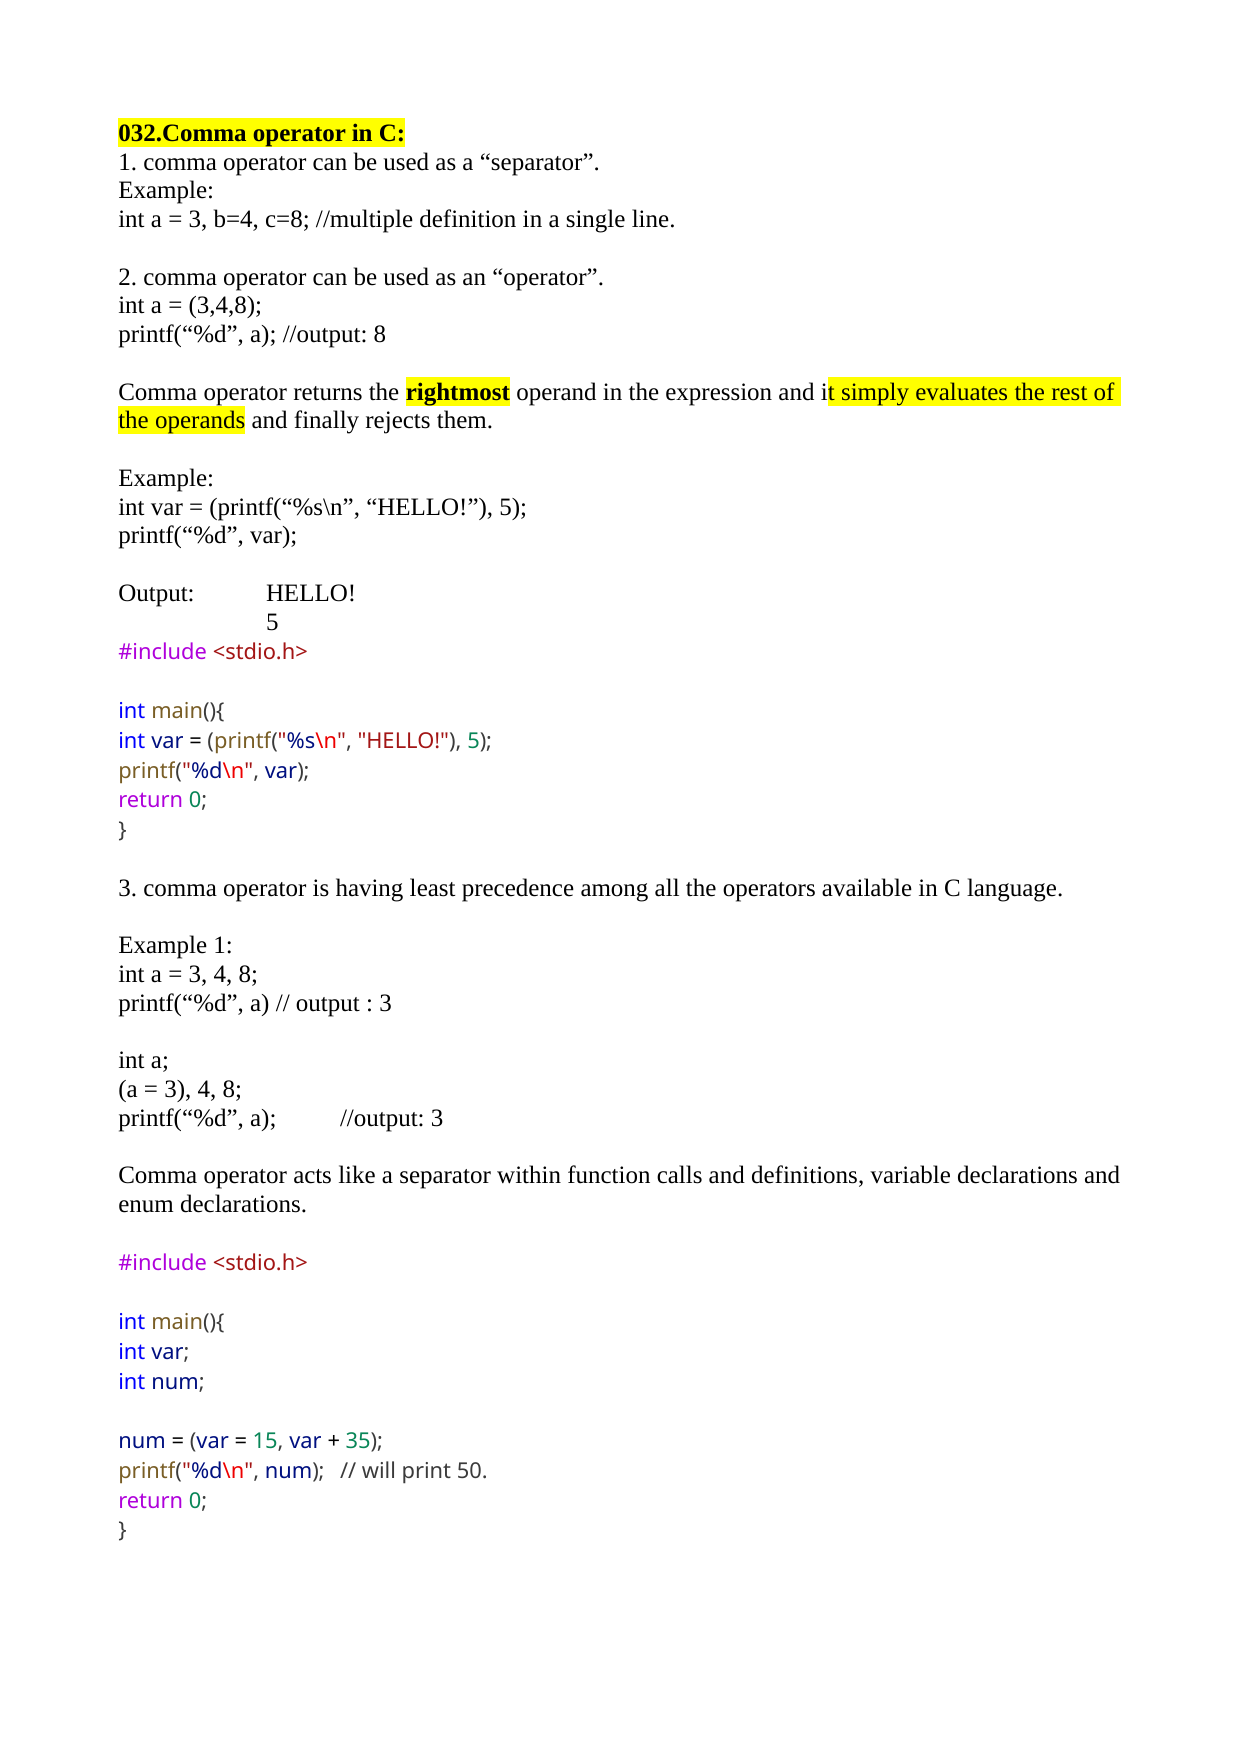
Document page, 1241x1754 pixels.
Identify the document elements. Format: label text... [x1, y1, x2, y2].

text Example: [118, 176, 1122, 204]
text 5 [118, 607, 1122, 636]
text Output: HELLO! [118, 578, 1122, 607]
text } [118, 1514, 1122, 1544]
text printf("%d\n", var); [118, 755, 1122, 784]
text int main(){ [118, 695, 1122, 725]
text (a = 3), 4, 8; [118, 1074, 1122, 1103]
text printf(“%d”, var); [118, 521, 1122, 549]
text 3. comma operator is having least precedence among all the operators available in C language. [118, 873, 1122, 902]
text int a = (3,4,8); [118, 291, 1122, 319]
text int var = (printf("%s\n", "HELLO!"), 5); [118, 725, 1122, 755]
text printf("%d\n", num); // will print 50. [118, 1455, 1122, 1485]
text Comma operator returns the rightmost operand in the expression and it simply evaluates the rest of the operands and finally rejects them. [118, 377, 1122, 434]
text int var = (printf(“%s\n”, “HELLO!”), 5); [118, 492, 1122, 521]
text return 0; [118, 1485, 1122, 1514]
text num = (var = 15, var + 35); [118, 1425, 1122, 1455]
text int num; [118, 1366, 1122, 1395]
text 1. comma operator can be used as a “separator”. [118, 147, 1122, 176]
text printf(“%d”, a); //output: 3 [118, 1103, 1122, 1132]
text Example 1: [118, 930, 1122, 959]
text Example: [118, 463, 1122, 492]
text 2. comma operator can be used as an “operator”. [118, 262, 1122, 291]
text #include <stdio.h> [118, 1247, 1122, 1276]
text int a = 3, b=4, c=8; //multiple definition in a single line. [118, 204, 1122, 233]
text int a; [118, 1045, 1122, 1074]
text printf(“%d”, a); //output: 8 [118, 319, 1122, 348]
text int main(){ [118, 1306, 1122, 1336]
text return 0; [118, 784, 1122, 814]
text } [118, 814, 1122, 844]
text printf(“%d”, a) // output : 3 [118, 988, 1122, 1017]
text #include <stdio.h> [118, 636, 1122, 665]
text 032.Comma operator in C: [118, 118, 1122, 147]
text int var; [118, 1336, 1122, 1366]
text Comma operator acts like a separator within function calls and definitions, variable declarations and enum declarations. [118, 1160, 1122, 1218]
text int a = 3, 4, 8; [118, 959, 1122, 988]
